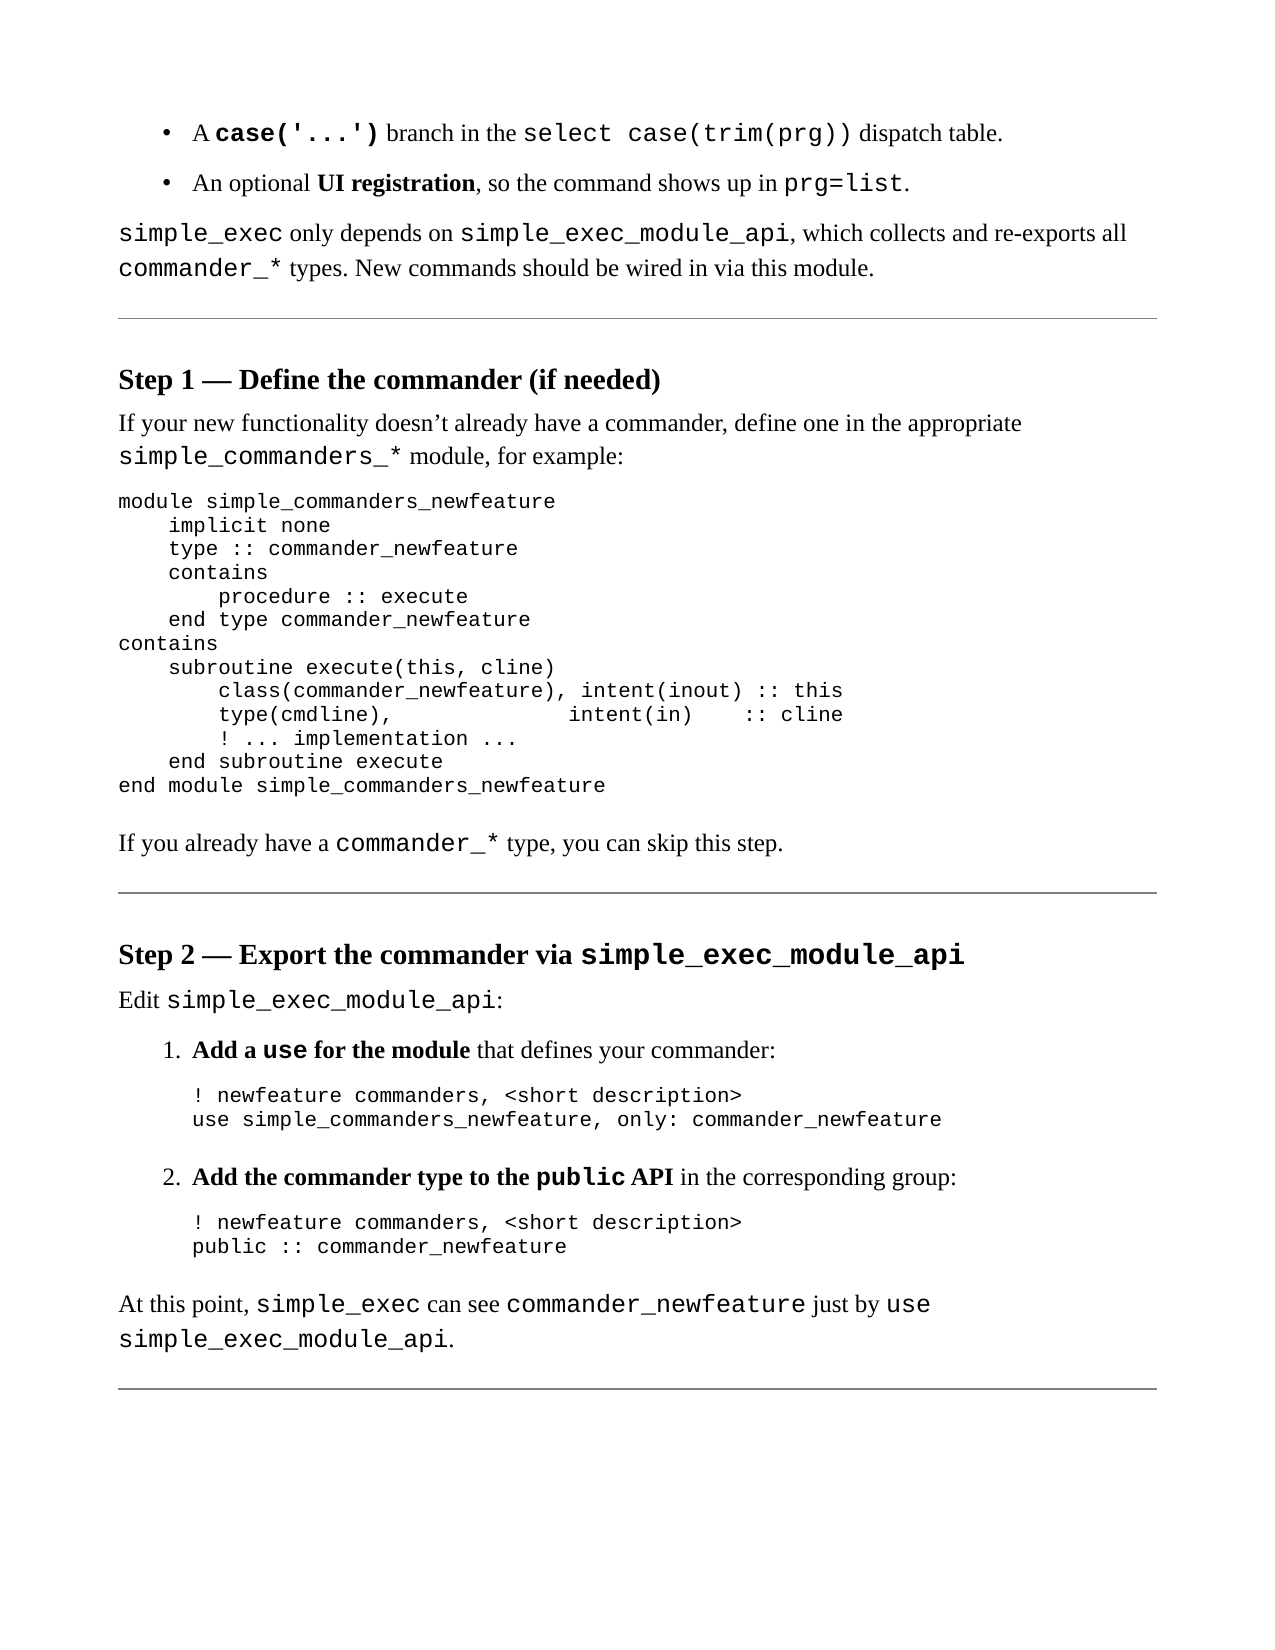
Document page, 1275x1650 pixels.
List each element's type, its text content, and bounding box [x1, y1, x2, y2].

text end subroutine execute [118, 751, 1157, 775]
text procedure :: execute [118, 586, 1157, 609]
subtitle Step 2 — Export the commander via simple_exec_module_api [118, 937, 1157, 973]
list ! newfeature commanders, <short description> [162, 1085, 1157, 1109]
text end type commander_newfeature [118, 609, 1157, 633]
text simple_exec only depends on simple_exec_module_api, which collects and re-exports all commander_* types. New commands should be wired in via this module. [118, 218, 1157, 284]
list A case('...') branch in the select case(trim(prg)) dispatch table. [162, 118, 1157, 149]
text contains [118, 562, 1157, 586]
text contains [118, 633, 1157, 657]
list Add a use for the module that defines your commander: [162, 1035, 1157, 1066]
text If you already have a commander_* type, you can skip this step. [118, 828, 1157, 859]
text class(commander_newfeature), intent(inout) :: this [118, 680, 1157, 704]
text ! ... implementation ... [118, 728, 1157, 751]
text If your new functionality doesn’t already have a commander, define one in the appropriate simple_commanders_* module, for example: [118, 408, 1157, 472]
text subroutine execute(this, cline) [118, 657, 1157, 680]
subtitle Step 1 — Define the commander (if needed) [118, 362, 1157, 396]
text implicit none [118, 515, 1157, 538]
text type :: commander_newfeature [118, 538, 1157, 562]
text module simple_commanders_newfeature [118, 491, 1157, 515]
list Add the commander type to the public API in the corresponding group: [162, 1162, 1157, 1193]
text Edit simple_exec_module_api: [118, 985, 1157, 1016]
text type(cmdline), intent(in) :: cline [118, 704, 1157, 728]
list ! newfeature commanders, <short description> [162, 1212, 1157, 1236]
text At this point, simple_exec can see commander_newfeature just by use simple_exec_module_api. [118, 1289, 1157, 1355]
list public :: commander_newfeature [162, 1236, 1157, 1259]
list use simple_commanders_newfeature, only: commander_newfeature [162, 1109, 1157, 1133]
list An optional UI registration, so the command shows up in prg=list. [162, 168, 1157, 199]
text end module simple_commanders_newfeature [118, 775, 1157, 798]
